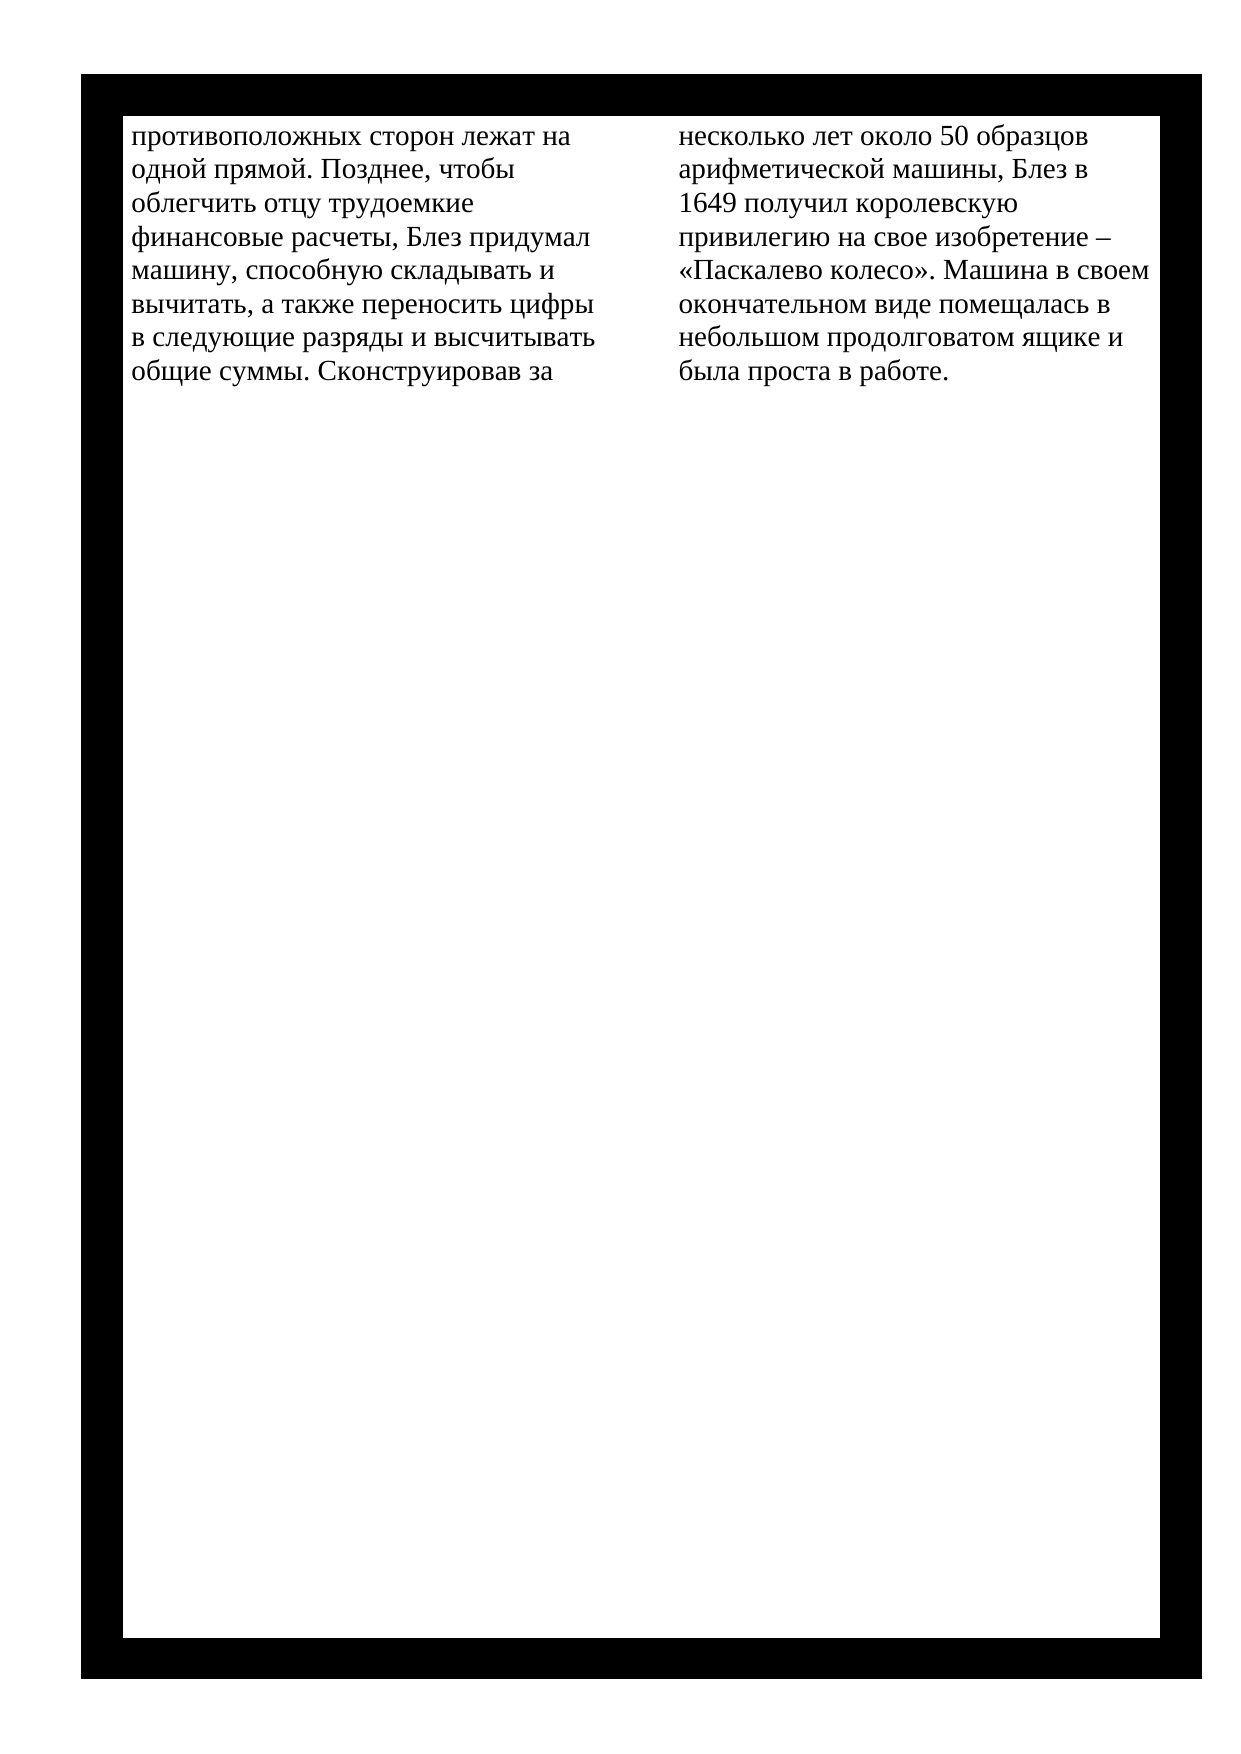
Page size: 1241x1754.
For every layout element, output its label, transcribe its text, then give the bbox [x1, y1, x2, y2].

list противоположных сторон лежат на одной прямой. Позднее, чтобы облегчить отцу трудоемкие финансовые расчеты, Блез придумал машину, способную складывать и вычитать, а также переносить цифры в следующие разряды и высчитывать общие суммы. Сконструировав за [131, 118, 604, 386]
list несколько лет около 50 образцов арифметической машины, Блез в 1649 получил королевскую привилегию на свое изобретение – «Паскалево колесо». Машина в своем окончательном виде помещалась в небольшом продолговатом ящике и была проста в работе. [678, 118, 1152, 386]
